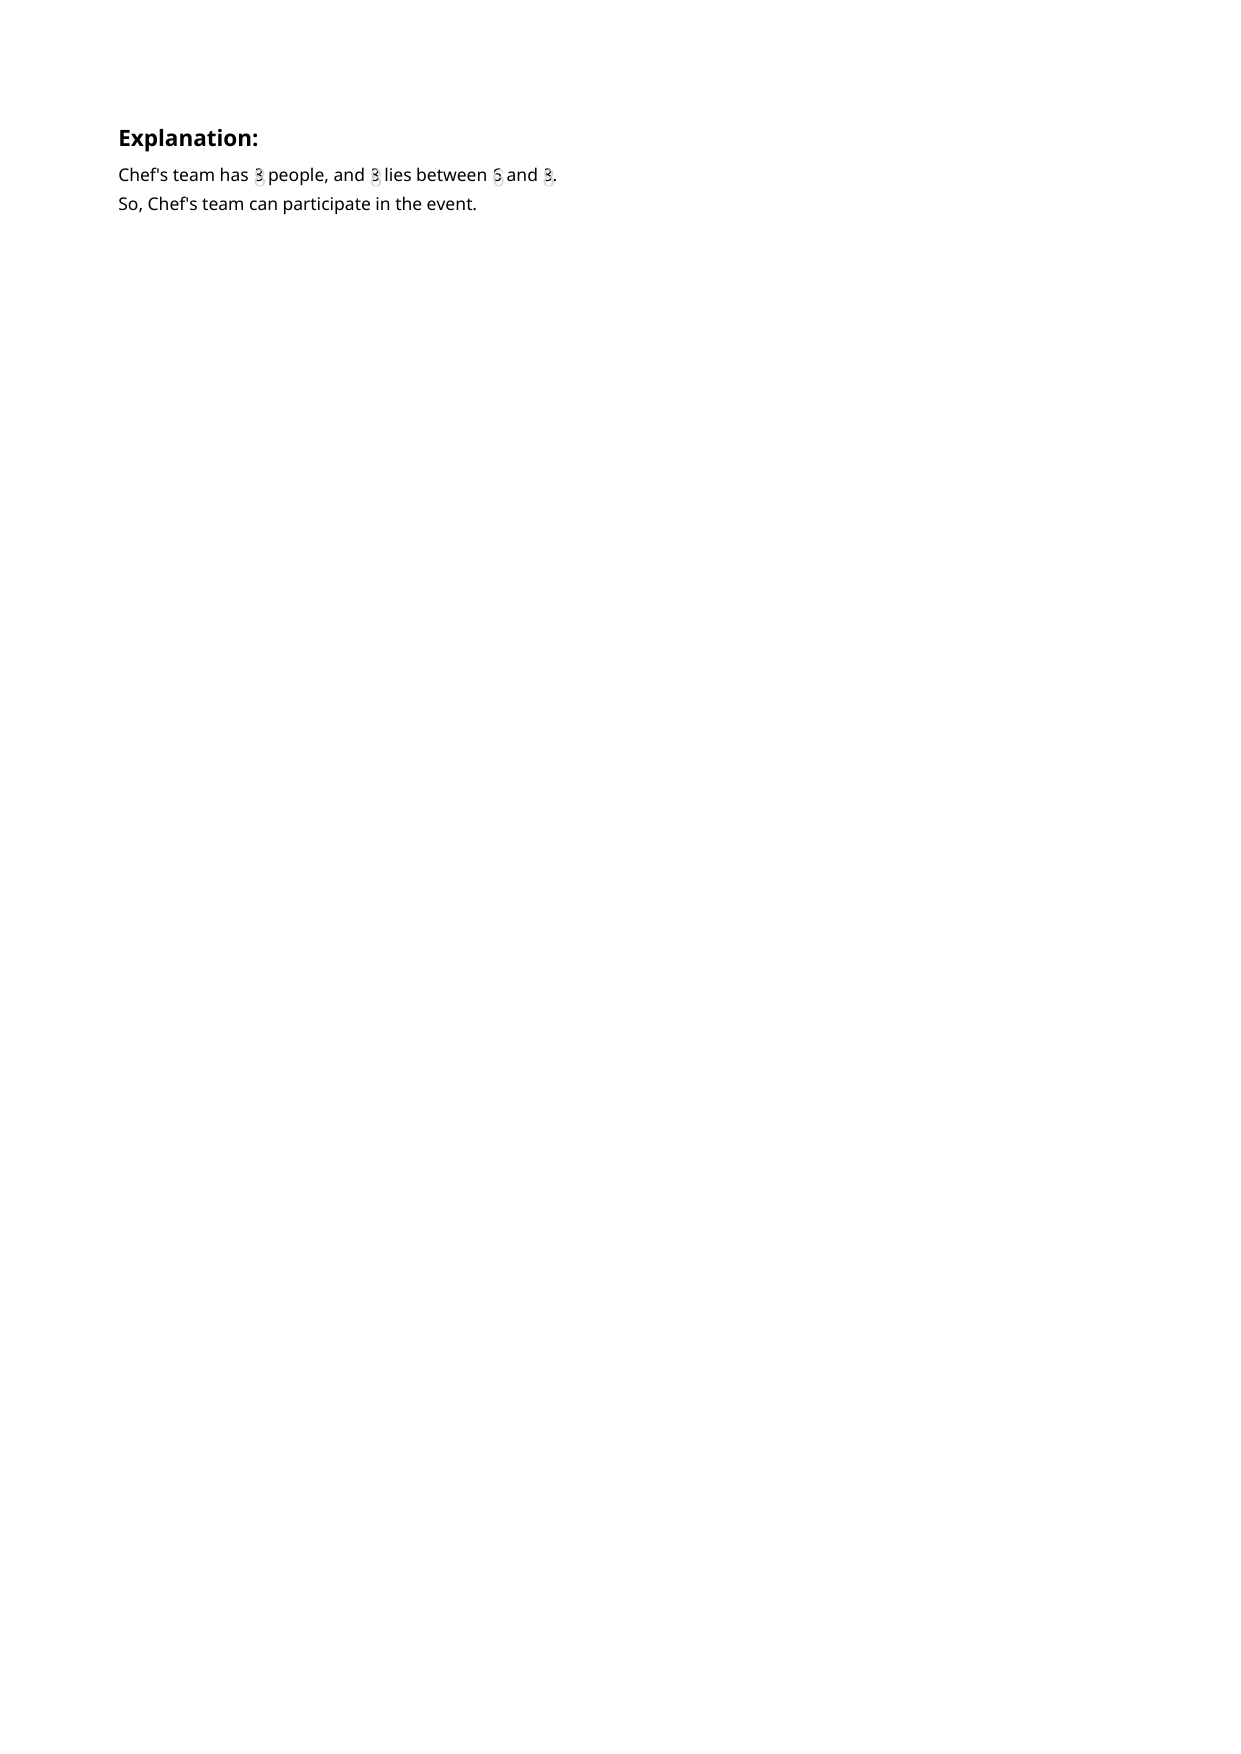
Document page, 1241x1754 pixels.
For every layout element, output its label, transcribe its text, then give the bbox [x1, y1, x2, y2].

text Chef's team has 8 people, and 8 lies between 6 and 8. So, Chef's team can participate in the event. [118, 163, 1122, 216]
subtitle Explanation: [118, 118, 1122, 153]
